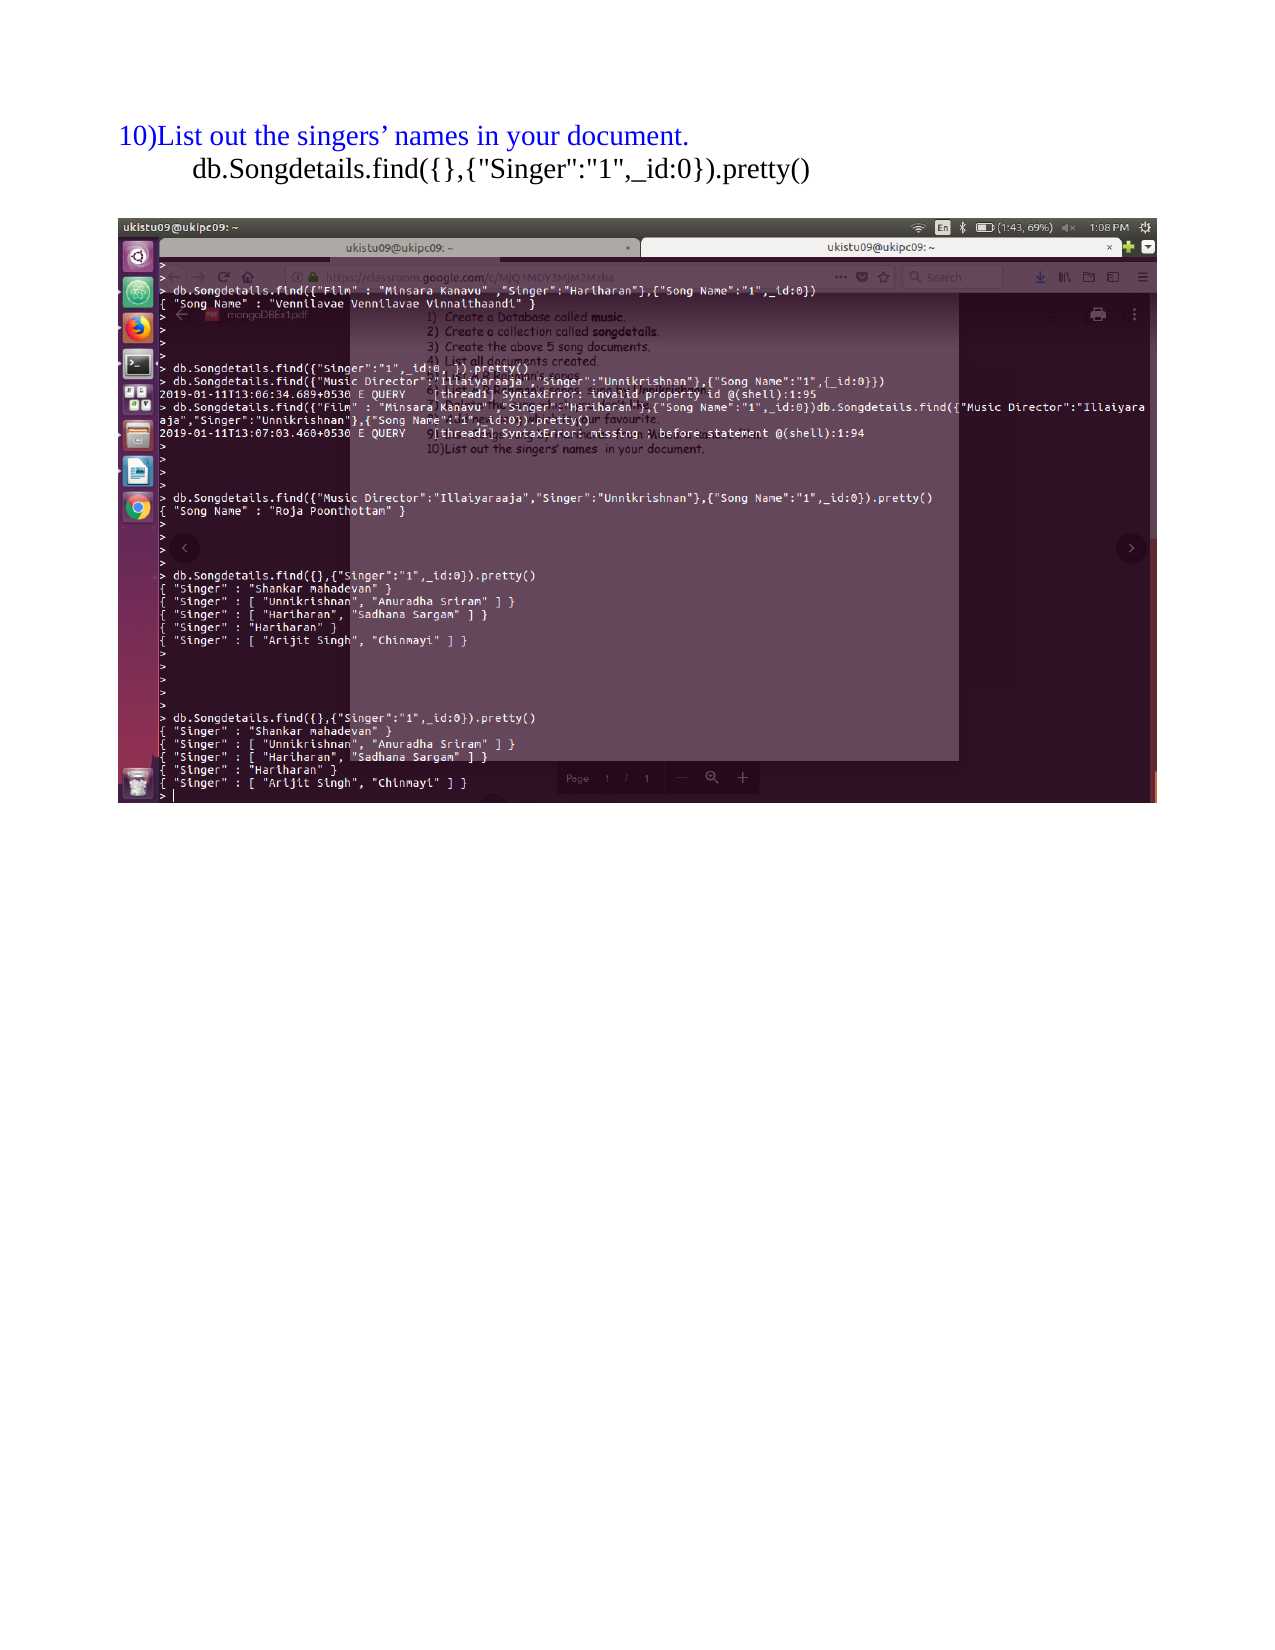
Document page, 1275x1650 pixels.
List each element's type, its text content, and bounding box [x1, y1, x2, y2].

picture [118, 218, 1157, 803]
text db.Songdetails.find({},{"Singer":"1",_id:0}).pretty() [118, 152, 1157, 185]
text 10)List out the singers’ names in your document. [118, 118, 1157, 152]
